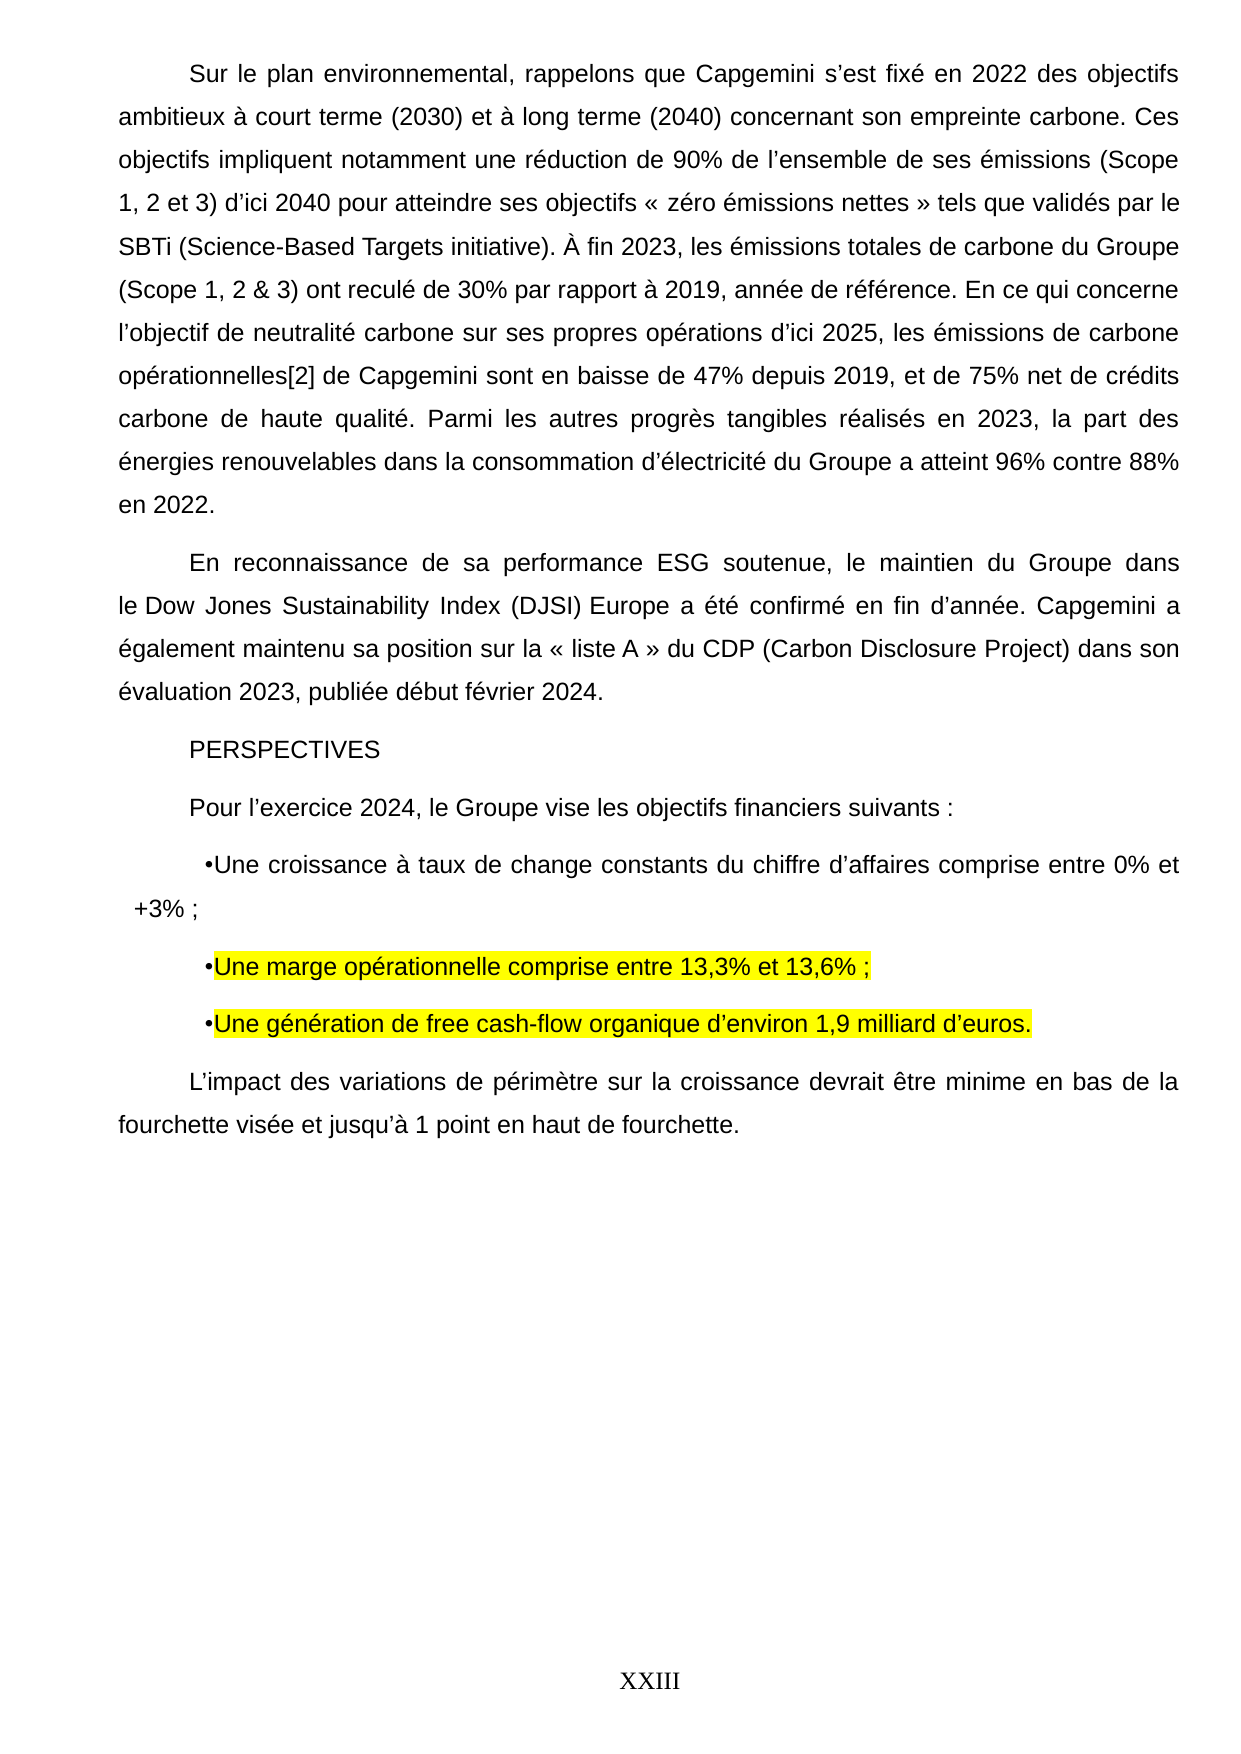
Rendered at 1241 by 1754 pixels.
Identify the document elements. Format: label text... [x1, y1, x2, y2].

list Une génération de free cash-flow organique d’environ 1,9 milliard d’euros. [118, 1009, 1181, 1038]
text L’impact des variations de périmètre sur la croissance devrait être minime en bas de la fourchette visée et jusqu’à 1 point en haut de fourchette. [118, 1067, 1181, 1139]
list Une croissance à taux de change constants du chiffre d’affaires comprise entre 0% et +3% ; [118, 851, 1181, 922]
text PERSPECTIVES [118, 735, 1181, 764]
text Pour l’exercice 2024, le Groupe vise les objectifs financiers suivants : [118, 793, 1181, 822]
text En reconnaissance de sa performance ESG soutenue, le maintien du Groupe dans le Dow Jones Sustainability Index (DJSI) Europe a été confirmé en fin d’année. Capgemini a également maintenu sa position sur la « liste A » du CDP (Carbon Disclosure Project) dans son évaluation 2023, publiée début février 2024. [118, 548, 1181, 706]
text Sur le plan environnemental, rappelons que Capgemini s’est fixé en 2022 des objectifs ambitieux à court terme (2030) et à long terme (2040) concernant son empreinte carbone. Ces objectifs impliquent notamment une réduction de 90% de l’ensemble de ses émissions (Scope 1, 2 et 3) d’ici 2040 pour atteindre ses objectifs « zéro émissions nettes » tels que validés par le SBTi (Science-Based Targets initiative). À fin 2023, les émissions totales de carbone du Groupe (Scope 1, 2 & 3) ont reculé de 30% par rapport à 2019, année de référence. En ce qui concerne l’objectif de neutralité carbone sur ses propres opérations d’ici 2025, les émissions de carbone opérationnelles[2] de Capgemini sont en baisse de 47% depuis 2019, et de 75% net de crédits carbone de haute qualité. Parmi les autres progrès tangibles réalisés en 2023, la part des énergies renouvelables dans la consommation d’électricité du Groupe a atteint 96% contre 88% en 2022. [118, 59, 1181, 519]
list Une marge opérationnelle comprise entre 13,3% et 13,6% ; [118, 951, 1181, 980]
